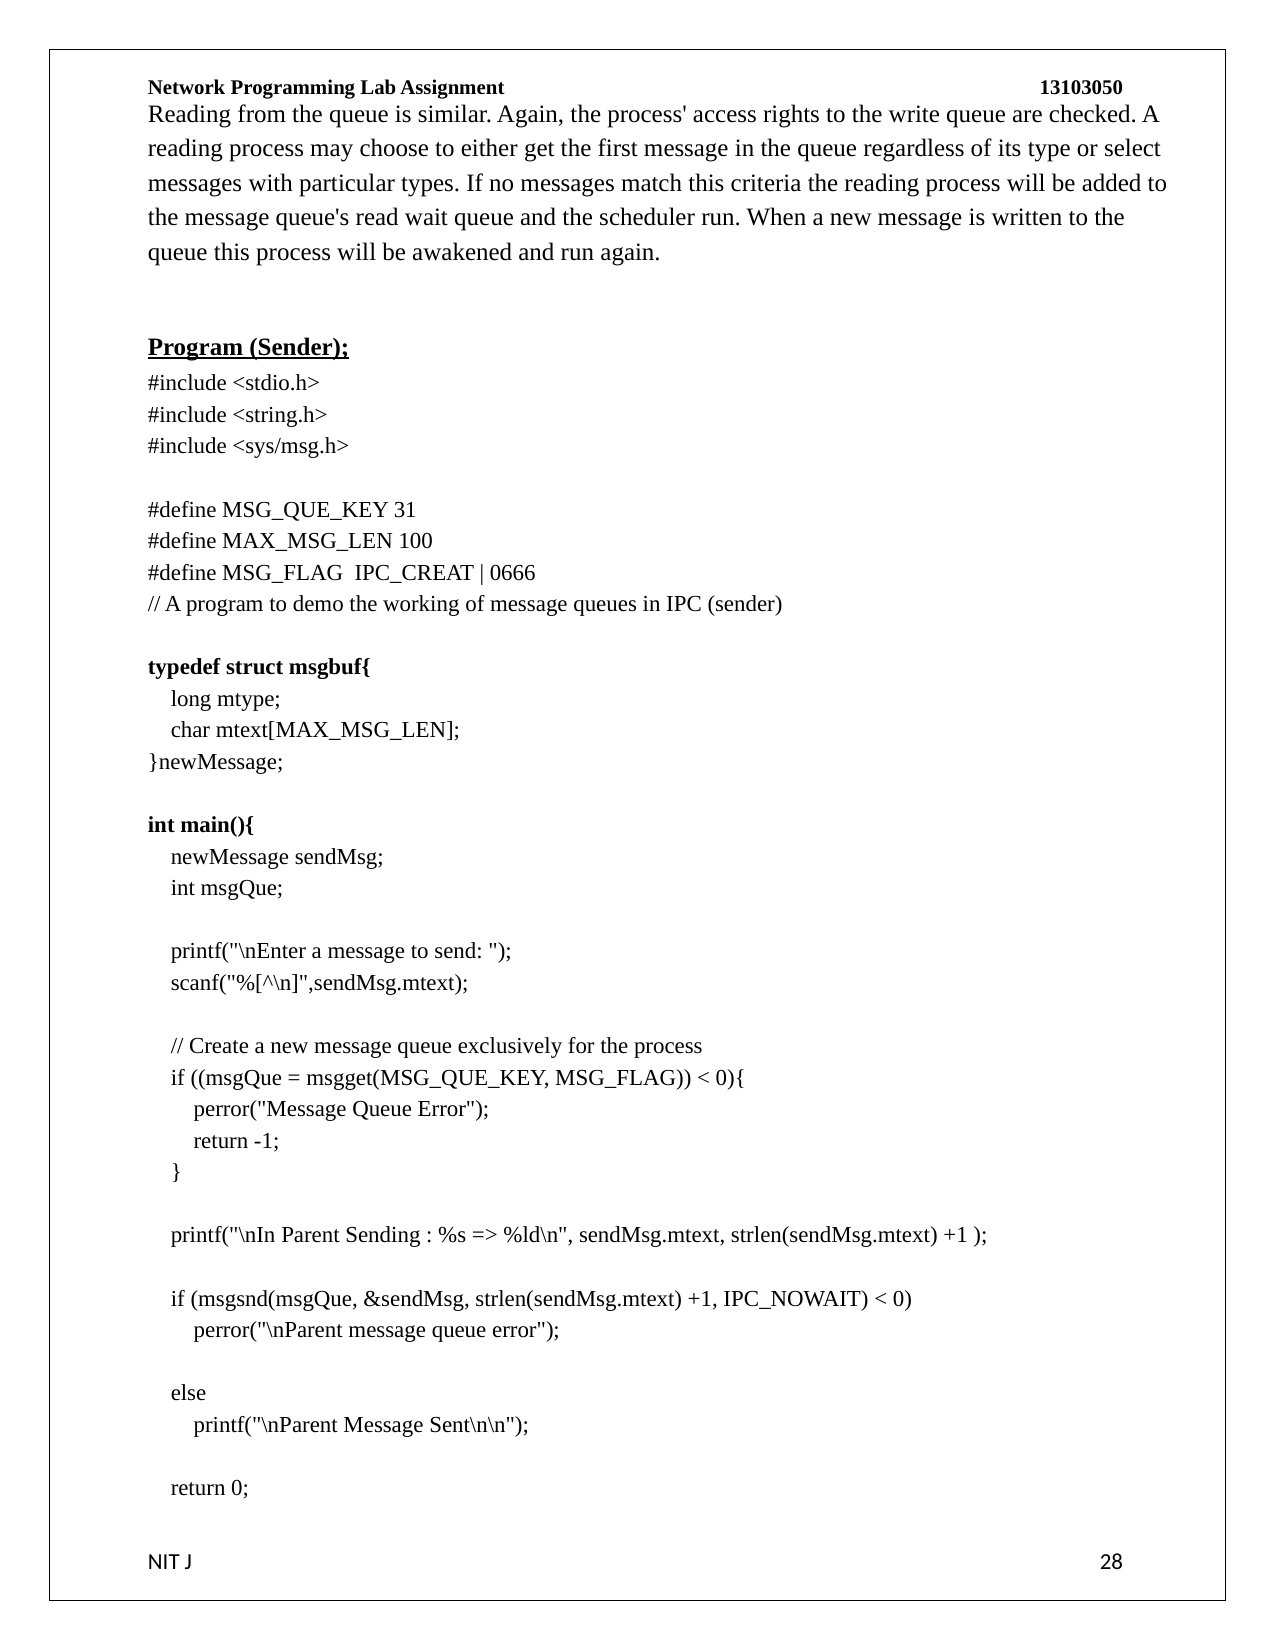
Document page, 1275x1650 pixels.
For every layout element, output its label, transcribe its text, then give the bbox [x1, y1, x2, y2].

text perror("\nParent message queue error"); [148, 1316, 1169, 1343]
text } [148, 1158, 1169, 1185]
text int msgQue; [148, 874, 1169, 901]
text #define MSG_QUE_KEY 31 [148, 496, 1169, 522]
text char mtext[MAX_MSG_LEN]; [148, 717, 1169, 743]
text scanf("%[^\n]",sendMsg.mtext); [148, 969, 1169, 995]
text newMessage sendMsg; [148, 843, 1169, 869]
text // A program to demo the working of message queues in IPC (sender) [148, 590, 1169, 617]
text if ((msgQue = msgget(MSG_QUE_KEY, MSG_FLAG)) < 0){ [148, 1064, 1169, 1090]
text Program (Sender); [148, 332, 1169, 361]
text #define MAX_MSG_LEN 100 [148, 527, 1169, 553]
text int main(){ [148, 811, 1169, 838]
text printf("\nParent Message Sent\n\n"); [148, 1411, 1169, 1437]
text long mtype; [148, 685, 1169, 711]
text else [148, 1379, 1169, 1406]
text return 0; [148, 1474, 1169, 1500]
text perror("Message Queue Error"); [148, 1095, 1169, 1122]
text printf("\nIn Parent Sending : %s => %ld\n", sendMsg.mtext, strlen(sendMsg.mtext) +1 ); [148, 1222, 1169, 1248]
text if (msgsnd(msgQue, &sendMsg, strlen(sendMsg.mtext) +1, IPC_NOWAIT) < 0) [148, 1285, 1169, 1311]
text typedef struct msgbuf{ [148, 653, 1169, 680]
text Reading from the queue is similar. Again, the process' access rights to the write queue are checked. A reading process may choose to either get the first message in the queue regardless of its type or select messages with particular types. If no messages match this criteria the reading process will be added to the message queue's read wait queue and the scheduler run. When a new message is written to the queue this process will be awakened and run again. [148, 99, 1169, 266]
text #define MSG_FLAG IPC_CREAT | 0666 [148, 559, 1169, 585]
text return -1; [148, 1127, 1169, 1153]
text #include <sys/msg.h> [148, 432, 1169, 459]
text #include <string.h> [148, 401, 1169, 427]
text printf("\nEnter a message to send: "); [148, 937, 1169, 964]
text #include <stdio.h> [148, 369, 1169, 396]
text }newMessage; [148, 748, 1169, 774]
text // Create a new message queue exclusively for the process [148, 1032, 1169, 1058]
